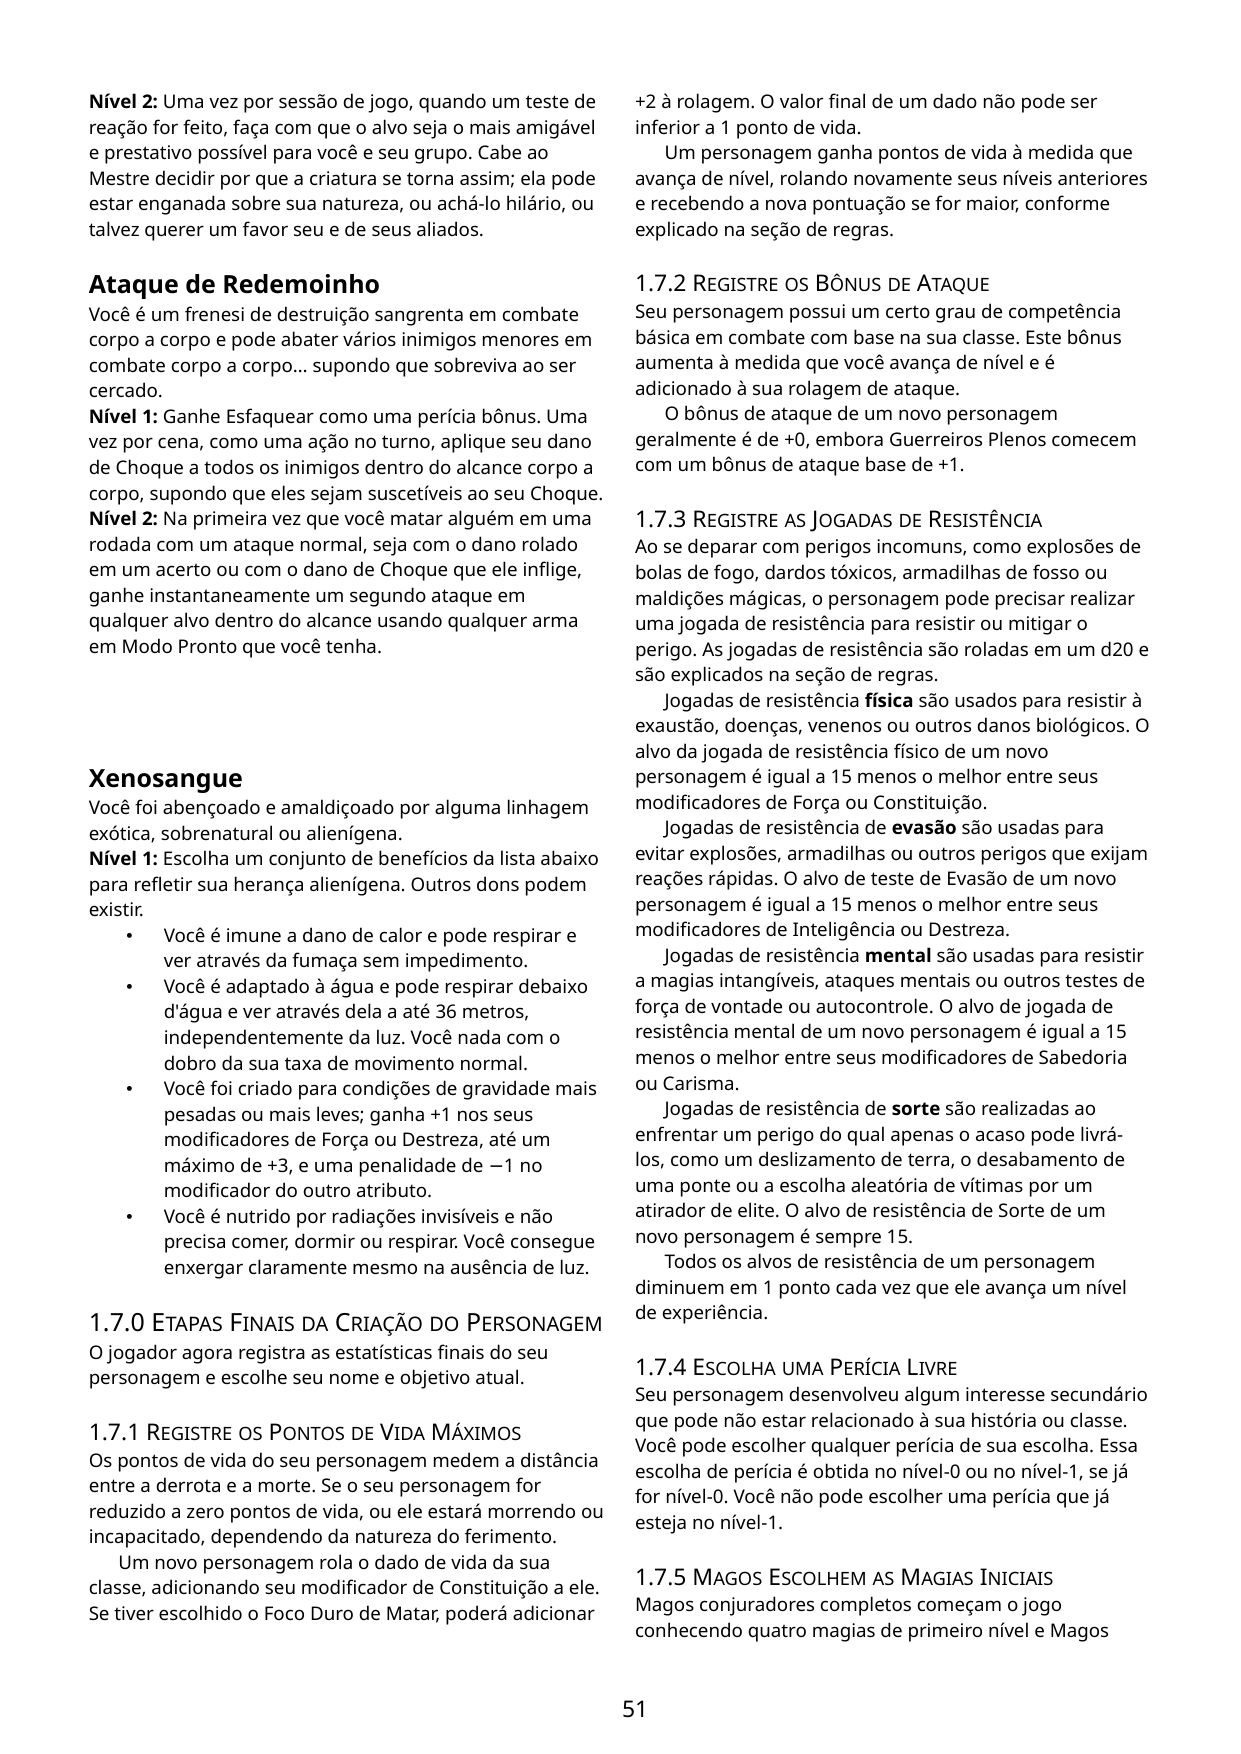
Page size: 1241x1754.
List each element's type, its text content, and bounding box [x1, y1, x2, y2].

list Você é imune a dano de calor e pode respirar e ver através da fumaça sem impedimento. [126, 922, 605, 973]
text Um personagem ganha pontos de vida à medida que avança de nível, rolando novamente seus níveis anteriores e recebendo a nova pontuação se for maior, conforme explicado na seção de regras. [635, 139, 1152, 242]
text O bônus de ataque de um novo personagem geralmente é de +0, embora Guerreiros Plenos comecem com um bônus de ataque base de +1. [635, 401, 1152, 477]
subtitle 1.7.0 Etapas Finais da Criação do Personagem [88, 1305, 605, 1339]
list Você é adaptado à água e pode respirar debaixo d'água e ver através dela a até 36 metros, independentemente da luz. Você nada com o dobro da sua taxa de movimento normal. [126, 973, 605, 1075]
text Seu personagem desenvolveu algum interesse secundário que pode não estar relacionado à sua história ou classe. Você pode escolher qualquer perícia de sua escolha. Essa escolha de perícia é obtida no nível‑0 ou no nível‑1, se já for nível‑0. Você não pode escolher uma perícia que já esteja no nível‑1. [635, 1382, 1152, 1535]
subtitle 1.7.1 Registre os Pontos de Vida Máximos [88, 1416, 605, 1447]
subtitle 1.7.3 Registre as Jogadas de Resistência [635, 503, 1152, 534]
subtitle 1.7.4 Escolha uma Perícia Livre [635, 1351, 1152, 1382]
text Ao se deparar com perigos incomuns, como explosões de bolas de fogo, dardos tóxicos, armadilhas de fosso ou maldições mágicas, o personagem pode precisar realizar uma jogada de resistência para resistir ou mitigar o perigo. As jogadas de resistência são roladas em um d20 e são explicados na seção de regras. [635, 534, 1152, 687]
text Um novo personagem rola o dado de vida da sua classe, adicionando seu modificador de Constituição a ele. Se tiver escolhido o Foco Duro de Matar, poderá adicionar [88, 1549, 605, 1626]
text Todos os alvos de resistência de um personagem diminuem em 1 ponto cada vez que ele avança um nível de experiência. [635, 1248, 1152, 1325]
text Seu personagem possui um certo grau de competência básica em combate com base na sua classe. Este bônus aumenta à medida que você avança de nível e é adicionado à sua rolagem de ataque. [635, 298, 1152, 401]
text Jogadas de resistência mental são usadas para resistir a magias intangíveis, ataques mentais ou outros testes de força de vontade ou autocontrole. O alvo de jogada de resistência mental de um novo personagem é igual a 15 menos o melhor entre seus modificadores de Sabedoria ou Carisma. [635, 942, 1152, 1095]
text Os pontos de vida do seu personagem medem a distância entre a derrota e a morte. Se o seu personagem for reduzido a zero pontos de vida, ou ele estará morrendo ou incapacitado, dependendo da natureza do ferimento. [88, 1447, 605, 1549]
text Xenosangue [88, 761, 605, 795]
text O jogador agora registra as estatísticas finais do seu personagem e escolhe seu nome e objetivo atual. [88, 1339, 605, 1390]
text +2 à rolagem. O valor final de um dado não pode ser inferior a 1 ponto de vida. [635, 88, 1152, 139]
text Nível 2: Uma vez por sessão de jogo, quando um teste de reação for feito, faça com que o alvo seja o mais amigável e prestativo possível para você e seu grupo. Cabe ao Mestre decidir por que a criatura se torna assim; ela pode estar enganada sobre sua natureza, ou achá-lo hilário, ou talvez querer um favor seu e de seus aliados. [88, 88, 605, 242]
text Nível 2: Na primeira vez que você matar alguém em uma rodada com um ataque normal, seja com o dano rolado em um acerto ou com o dano de Choque que ele inflige, ganhe instantaneamente um segundo ataque em qualquer alvo dentro do alcance usando qualquer arma em Modo Pronto que você tenha. [88, 505, 605, 658]
list Você foi criado para condições de gravidade mais pesadas ou mais leves; ganha +1 nos seus modificadores de Força ou Destreza, até um máximo de +3, e uma penalidade de −1 no modificador do outro atributo. [126, 1075, 605, 1203]
text Ataque de Redemoinho [88, 267, 605, 301]
text Magos conjuradores completos começam o jogo conhecendo quatro magias de primeiro nível e Magos [635, 1592, 1152, 1643]
text Jogadas de resistência de sorte são realizadas ao enfrentar um perigo do qual apenas o acaso pode livrá-los, como um deslizamento de terra, o desabamento de uma ponte ou a escolha aleatória de vítimas por um atirador de elite. O alvo de resistência de Sorte de um novo personagem é sempre 15. [635, 1095, 1152, 1248]
subtitle 1.7.2 Registre os Bônus de Ataque [635, 267, 1152, 298]
text Você é um frenesi de destruição sangrenta em combate corpo a corpo e pode abater vários inimigos menores em combate corpo a corpo… supondo que sobreviva ao ser cercado. [88, 301, 605, 403]
text Nível 1: Ganhe Esfaquear como uma perícia bônus. Uma vez por cena, como uma ação no turno, aplique seu dano de Choque a todos os inimigos dentro do alcance corpo a corpo, supondo que eles sejam suscetíveis ao seu Choque. [88, 403, 605, 505]
list Você é nutrido por radiações invisíveis e não precisa comer, dormir ou respirar. Você consegue enxergar claramente mesmo na ausência de luz. [126, 1203, 605, 1279]
subtitle 1.7.5 Magos Escolhem as Magias Iniciais [635, 1560, 1152, 1592]
text Nível 1: Escolha um conjunto de benefícios da lista abaixo para refletir sua herança alienígena. Outros dons podem existir. [88, 846, 605, 922]
text Você foi abençoado e amaldiçoado por alguma linhagem exótica, sobrenatural ou alienígena. [88, 795, 605, 846]
text Jogadas de resistência de evasão são usadas para evitar explosões, armadilhas ou outros perigos que exijam reações rápidas. O alvo de teste de Evasão de um novo personagem é igual a 15 menos o melhor entre seus modificadores de Inteligência ou Destreza. [635, 814, 1152, 942]
text Jogadas de resistência física são usados para resistir à exaustão, doenças, venenos ou outros danos biológicos. O alvo da jogada de resistência físico de um novo personagem é igual a 15 menos o melhor entre seus modificadores de Força ou Constituição. [635, 687, 1152, 814]
